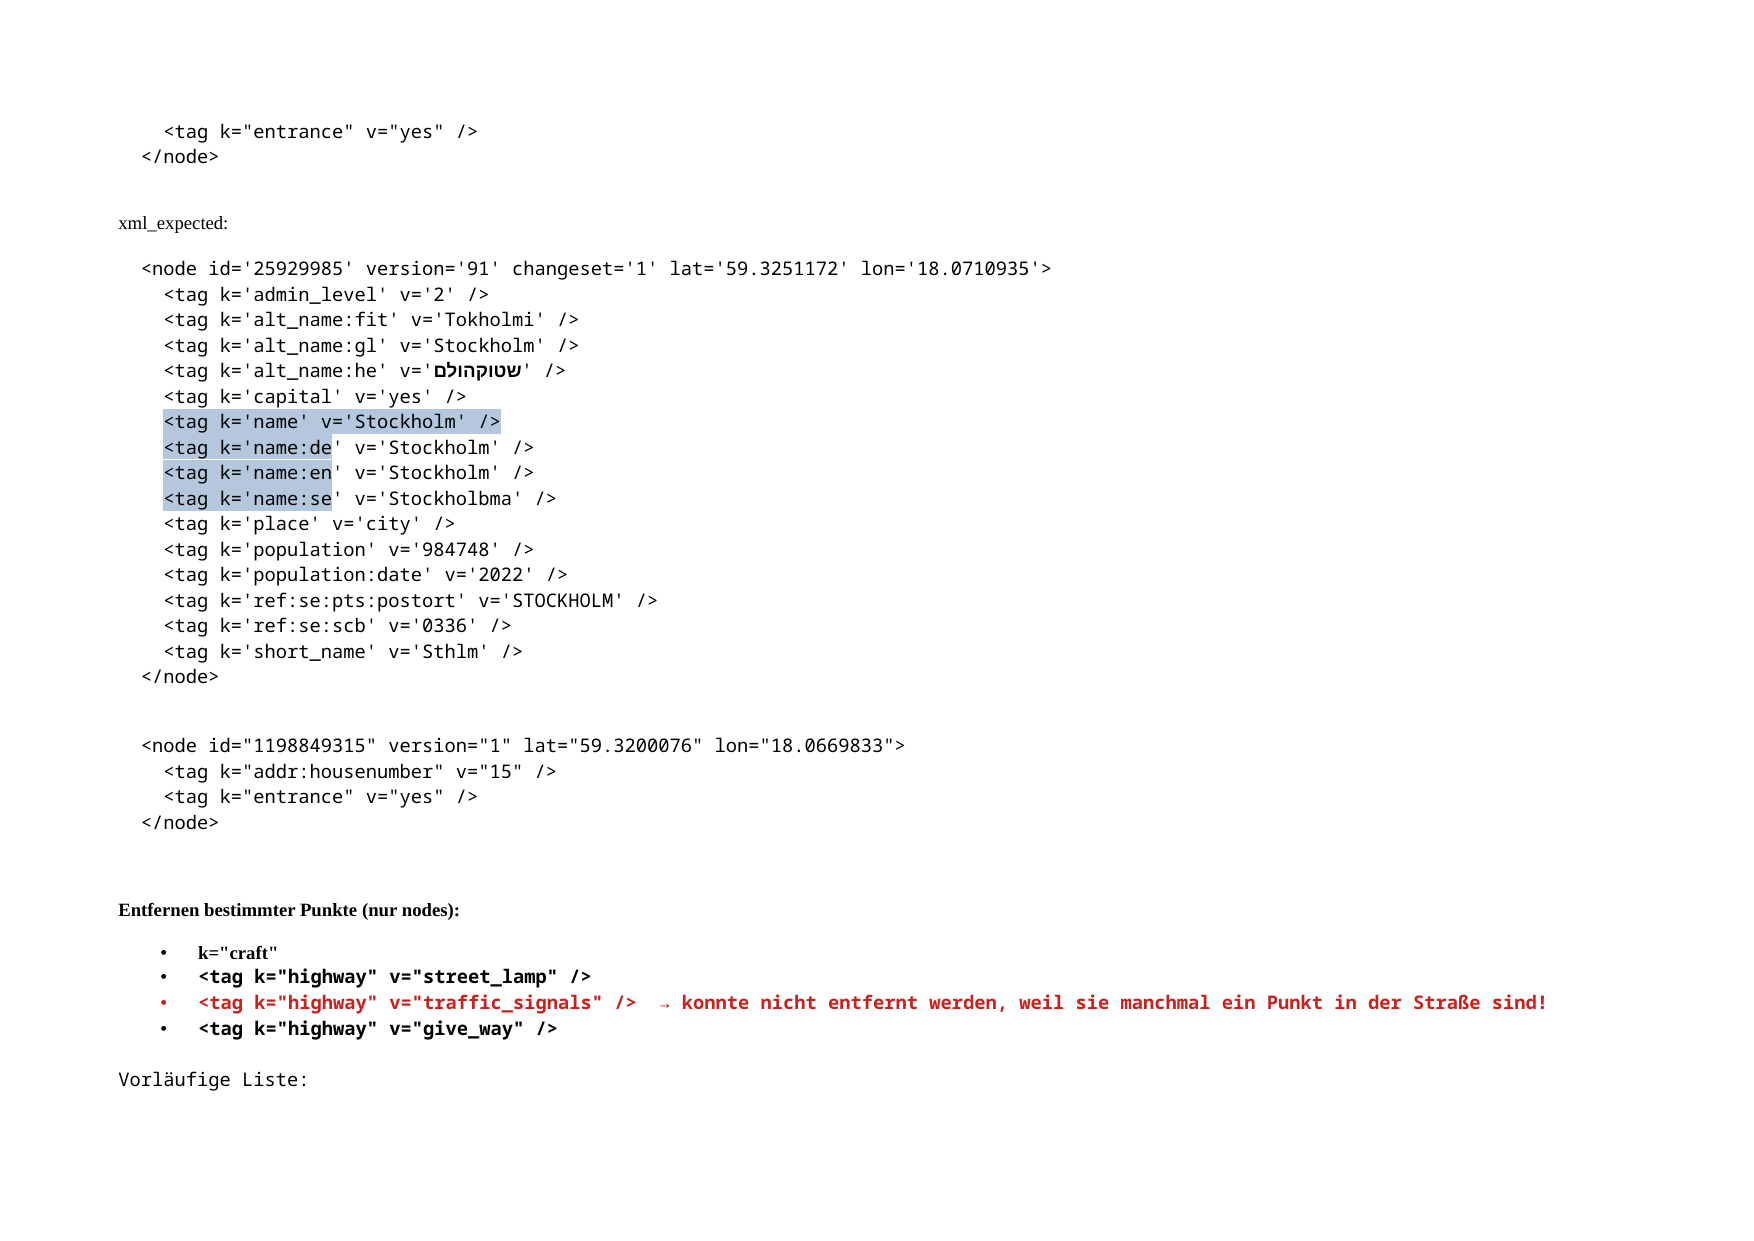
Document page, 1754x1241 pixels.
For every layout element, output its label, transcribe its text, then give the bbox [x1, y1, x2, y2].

text xml_expected: [118, 212, 1636, 234]
text Entfernen bestimmter Punkte (nur nodes): [118, 899, 1636, 921]
text <tag k='ref:se:scb' v='0336' /> [118, 613, 1636, 638]
text </node> [118, 144, 1636, 169]
text <tag k='capital' v='yes' /> [118, 383, 1636, 408]
list <tag k="highway" v="street_lamp" /> [160, 964, 1636, 989]
text Vorläufige Liste: [118, 1066, 1636, 1091]
text <tag k='place' v='city' /> [118, 511, 1636, 536]
text <tag k="entrance" v="yes" /> [118, 118, 1636, 144]
text </node> [118, 664, 1636, 689]
text <tag k='name:en' v='Stockholm' /> [118, 459, 1636, 485]
text <tag k='ref:se:pts:postort' v='STOCKHOLM' /> [118, 587, 1636, 613]
list <tag k="highway" v="traffic_signals" /> → konnte nicht entfernt werden, weil sie manchmal ein Punkt in der Straße sind! [160, 989, 1636, 1015]
text <tag k='name:de' v='Stockholm' /> [118, 434, 1636, 459]
text <tag k='name:se' v='Stockholbma' /> [118, 485, 1636, 511]
text <tag k="entrance" v="yes" /> [118, 783, 1636, 809]
text <tag k='name' v='Stockholm' /> [118, 408, 1636, 434]
text <tag k='alt_name:fit' v='Tokholmi' /> [118, 306, 1636, 332]
list <tag k="highway" v="give_way" /> [160, 1015, 1636, 1040]
text <node id='25929985' version='91' changeset='1' lat='59.3251172' lon='18.0710935'> [118, 255, 1636, 281]
list k="craft" [160, 942, 1636, 964]
text <tag k='population:date' v='2022' /> [118, 562, 1636, 587]
text <tag k='alt_name:gl' v='Stockholm' /> [118, 332, 1636, 357]
text <tag k="addr:housenumber" v="15" /> [118, 758, 1636, 783]
text <node id="1198849315" version="1" lat="59.3200076" lon="18.0669833"> [118, 732, 1636, 758]
text <tag k='admin_level' v='2' /> [118, 281, 1636, 306]
text </node> [118, 809, 1636, 834]
text <tag k='population' v='984748' /> [118, 536, 1636, 562]
text <tag k='alt_name:he' v='שטוקהולם' /> [118, 357, 1636, 383]
text <tag k='short_name' v='Sthlm' /> [118, 638, 1636, 664]
